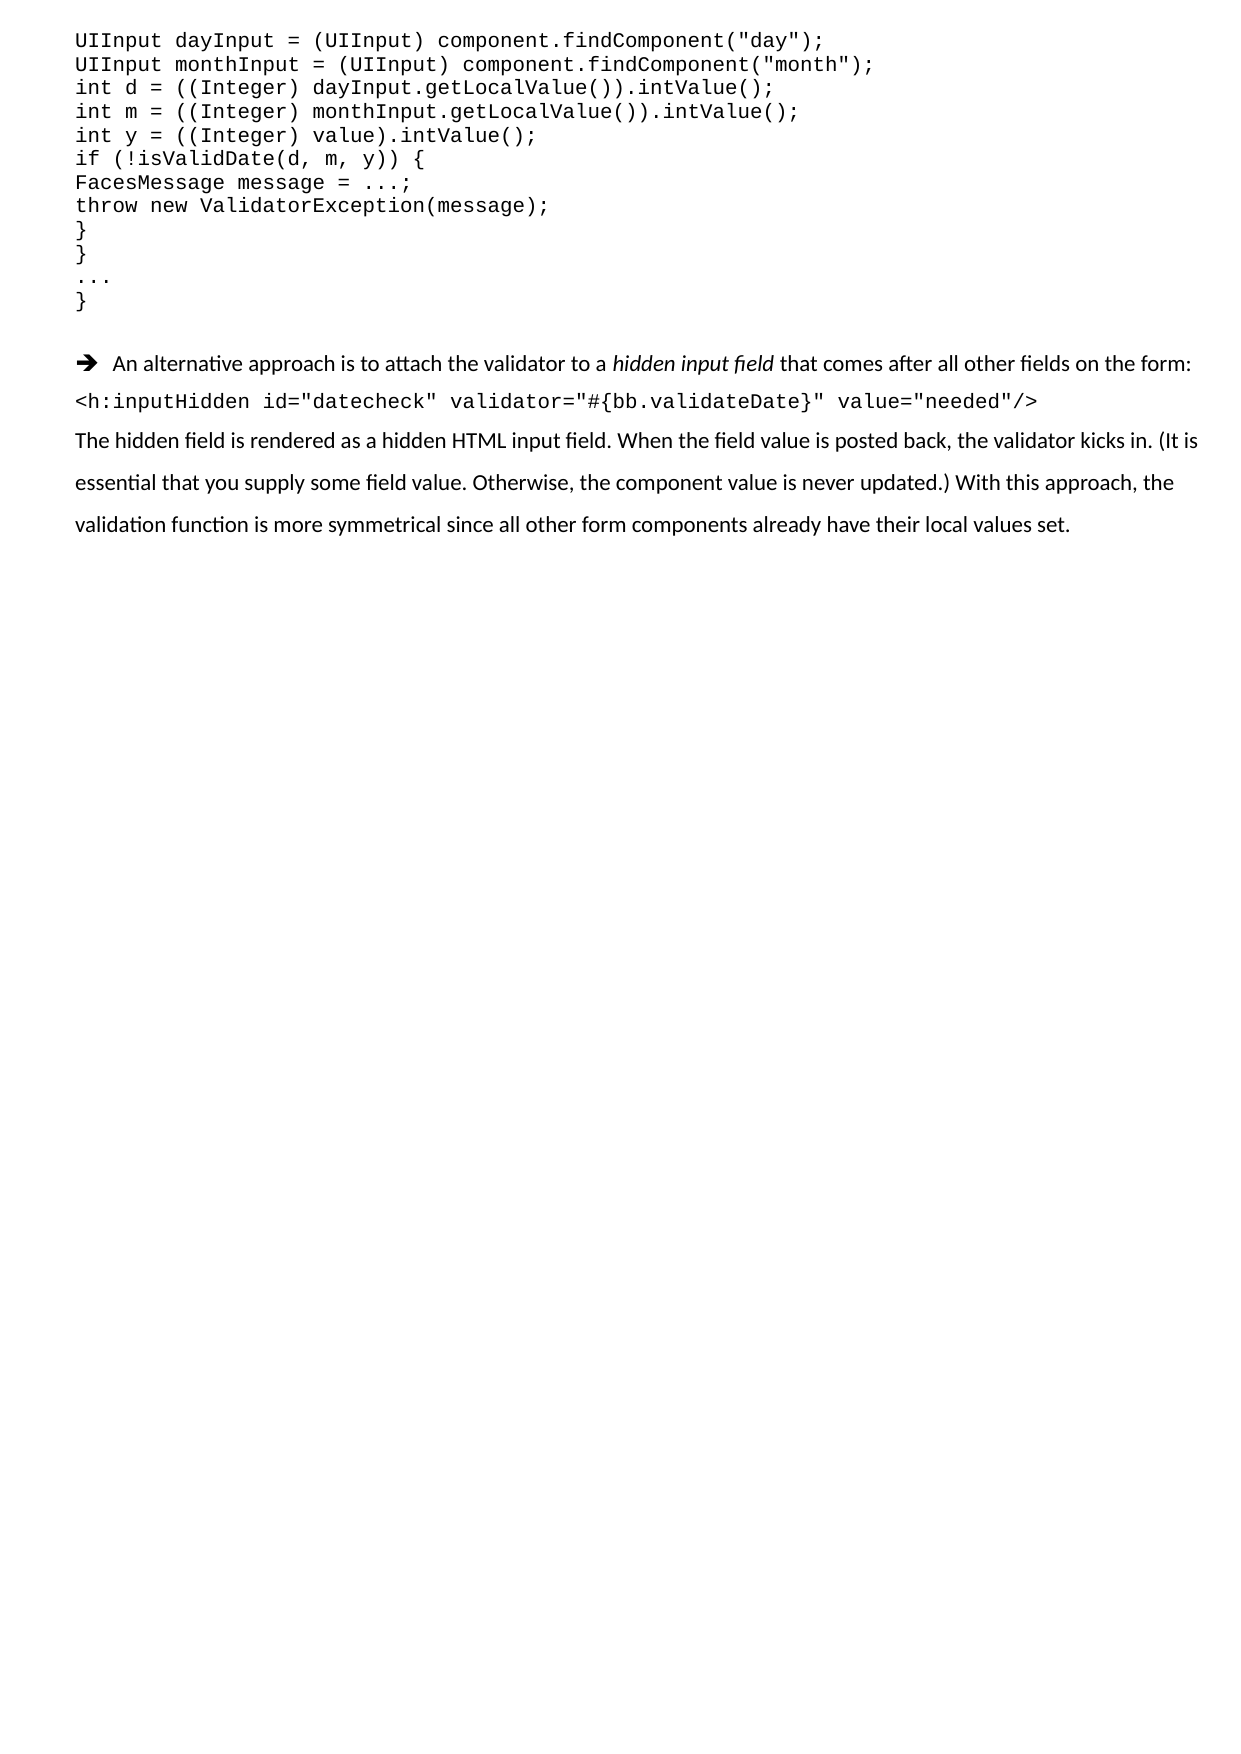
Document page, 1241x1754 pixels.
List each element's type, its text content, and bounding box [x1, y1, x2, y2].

text } [75, 290, 1210, 314]
text } [75, 243, 1210, 266]
text throw new ValidatorException(message); [75, 196, 1210, 219]
text if (!isValidDate(d, m, y)) { [75, 148, 1210, 172]
text ... [75, 266, 1210, 290]
text } [75, 219, 1210, 243]
text UIInput monthInput = (UIInput) component.findComponent("month"); [75, 54, 1210, 77]
text UIInput dayInput = (UIInput) component.findComponent("day"); [75, 30, 1210, 54]
text FacesMessage message = ...; [75, 172, 1210, 196]
text The hidden field is rendered as a hidden HTML input field. When the field value is posted back, the validator kicks in. (It is essential that you supply some field value. Otherwise, the component value is never updated.) With this approach, the validation function is more symmetrical since all other form components already have their local values set. [75, 427, 1210, 538]
text int d = ((Integer) dayInput.getLocalValue()).intValue(); [75, 77, 1210, 101]
text int y = ((Integer) value).intValue(); [75, 124, 1210, 148]
text <h:inputHidden id="datecheck" validator="#{bb.validateDate}" value="needed"/> [75, 391, 1210, 415]
list An alternative approach is to attach the validator to a hidden input field that comes after all other fields on the form: [75, 349, 1210, 377]
text int m = ((Integer) monthInput.getLocalValue()).intValue(); [75, 101, 1210, 124]
